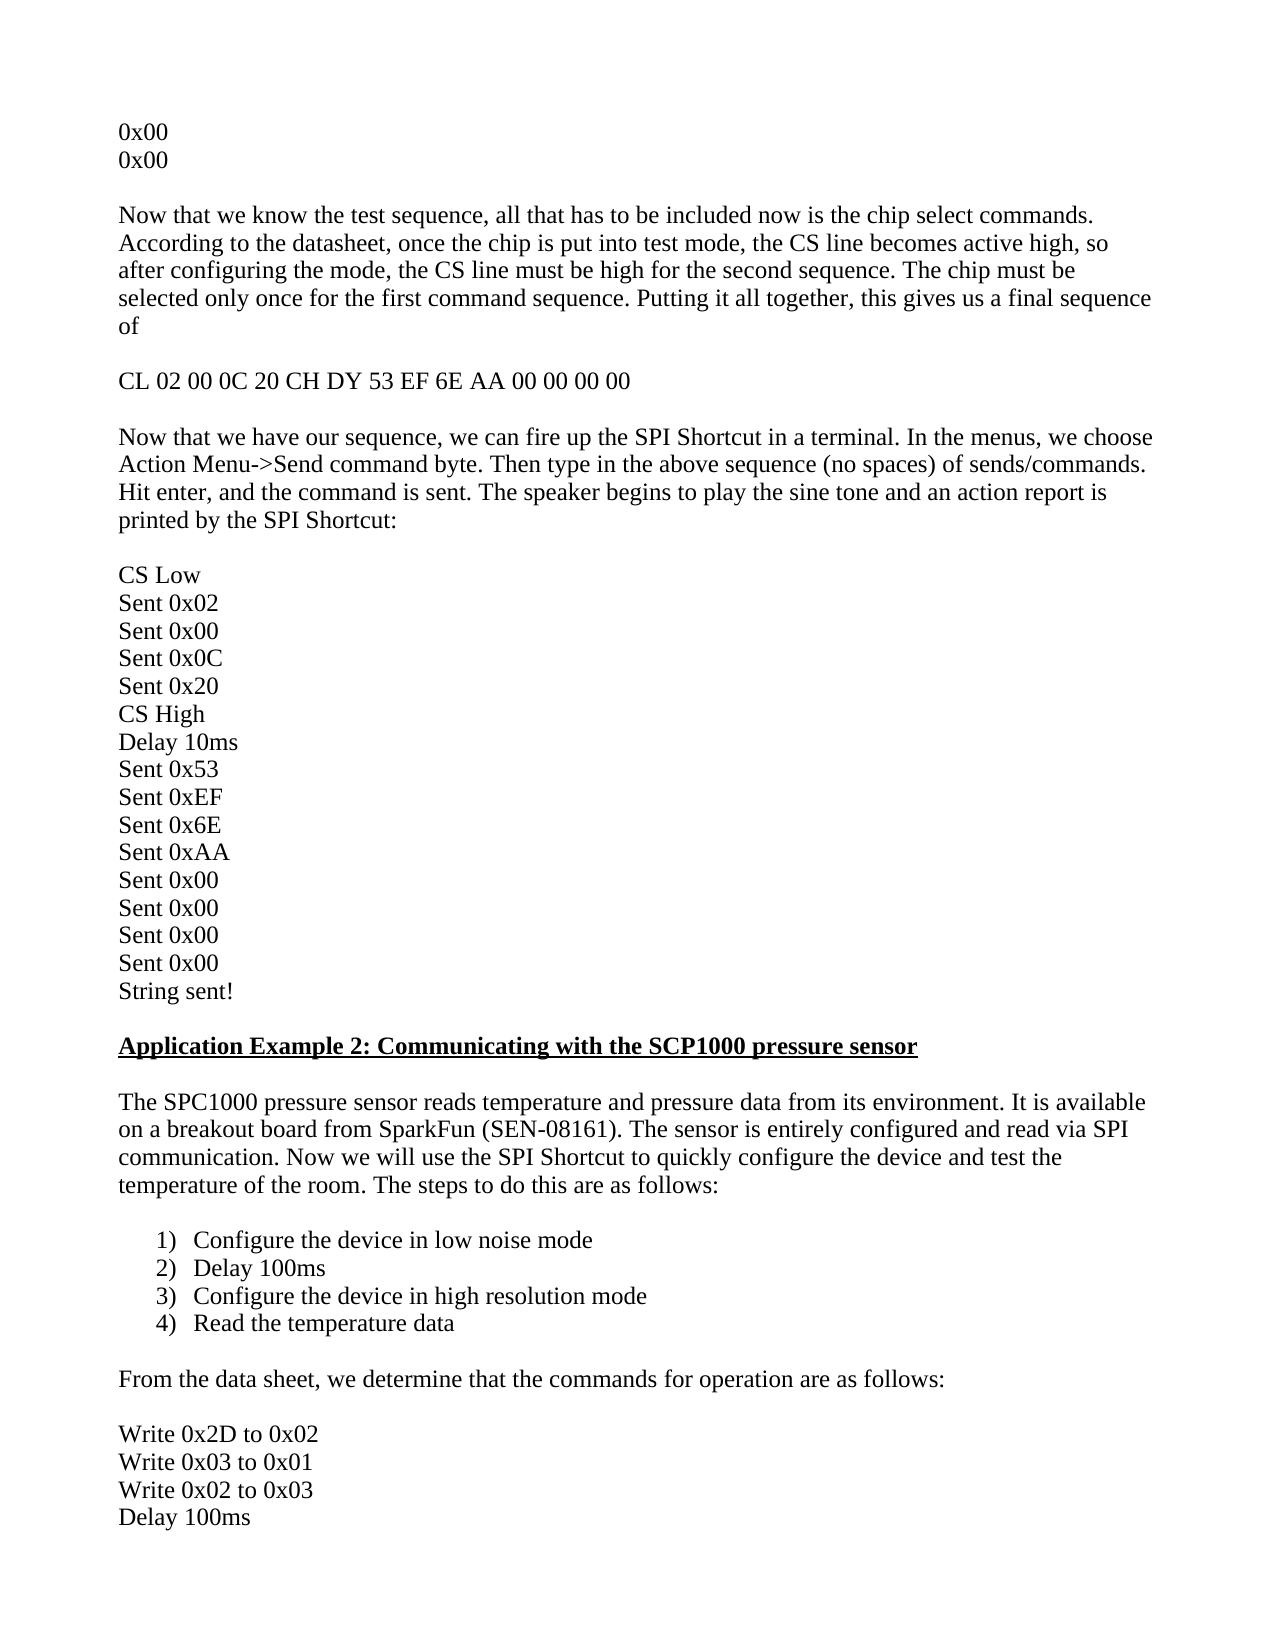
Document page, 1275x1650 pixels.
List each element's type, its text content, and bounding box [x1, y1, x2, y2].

text Write 0x03 to 0x01 [118, 1448, 1157, 1476]
text Sent 0x00 [118, 922, 1157, 949]
text Now that we have our sequence, we can fire up the SPI Shortcut in a terminal. In the menus, we choose Action Menu->Send command byte. Then type in the above sequence (no spaces) of sends/commands. Hit enter, and the command is sent. The speaker begins to play the sine tone and an action report is printed by the SPI Shortcut: [118, 423, 1157, 534]
text Sent 0x0C [118, 644, 1157, 672]
text Sent 0x00 [118, 617, 1157, 644]
text Sent 0x00 [118, 866, 1157, 894]
text CS High [118, 700, 1157, 728]
list Delay 100ms [156, 1254, 1157, 1282]
text Now that we know the test sequence, all that has to be included now is the chip select commands. According to the datasheet, once the chip is put into test mode, the CS line becomes active high, so after configuring the mode, the CS line must be high for the second sequence. The chip must be selected only once for the first command sequence. Putting it all together, this gives us a final sequence of [118, 201, 1157, 340]
text Application Example 2: Communicating with the SCP1000 pressure sensor [118, 1032, 1157, 1060]
list Configure the device in low noise mode [156, 1226, 1157, 1254]
text Write 0x02 to 0x03 [118, 1476, 1157, 1503]
text 0x00 [118, 118, 1157, 146]
list Configure the device in high resolution mode [156, 1282, 1157, 1309]
list Read the temperature data [156, 1309, 1157, 1337]
text Delay 100ms [118, 1503, 1157, 1531]
text Sent 0x6E [118, 811, 1157, 838]
text The SPC1000 pressure sensor reads temperature and pressure data from its environment. It is available on a breakout board from SparkFun (SEN-08161). The sensor is entirely configured and read via SPI communication. Now we will use the SPI Shortcut to quickly configure the device and test the temperature of the room. The steps to do this are as follows: [118, 1088, 1157, 1199]
text String sent! [118, 977, 1157, 1005]
text Sent 0x00 [118, 894, 1157, 922]
text Delay 10ms [118, 728, 1157, 755]
text Sent 0xEF [118, 783, 1157, 811]
text Write 0x2D to 0x02 [118, 1420, 1157, 1448]
text Sent 0x00 [118, 949, 1157, 977]
text Sent 0x02 [118, 589, 1157, 617]
text Sent 0xAA [118, 838, 1157, 866]
text CL 02 00 0C 20 CH DY 53 EF 6E AA 00 00 00 00 [118, 367, 1157, 395]
text Sent 0x20 [118, 672, 1157, 700]
text 0x00 [118, 146, 1157, 173]
text Sent 0x53 [118, 755, 1157, 783]
text CS Low [118, 561, 1157, 589]
text From the data sheet, we determine that the commands for operation are as follows: [118, 1365, 1157, 1393]
